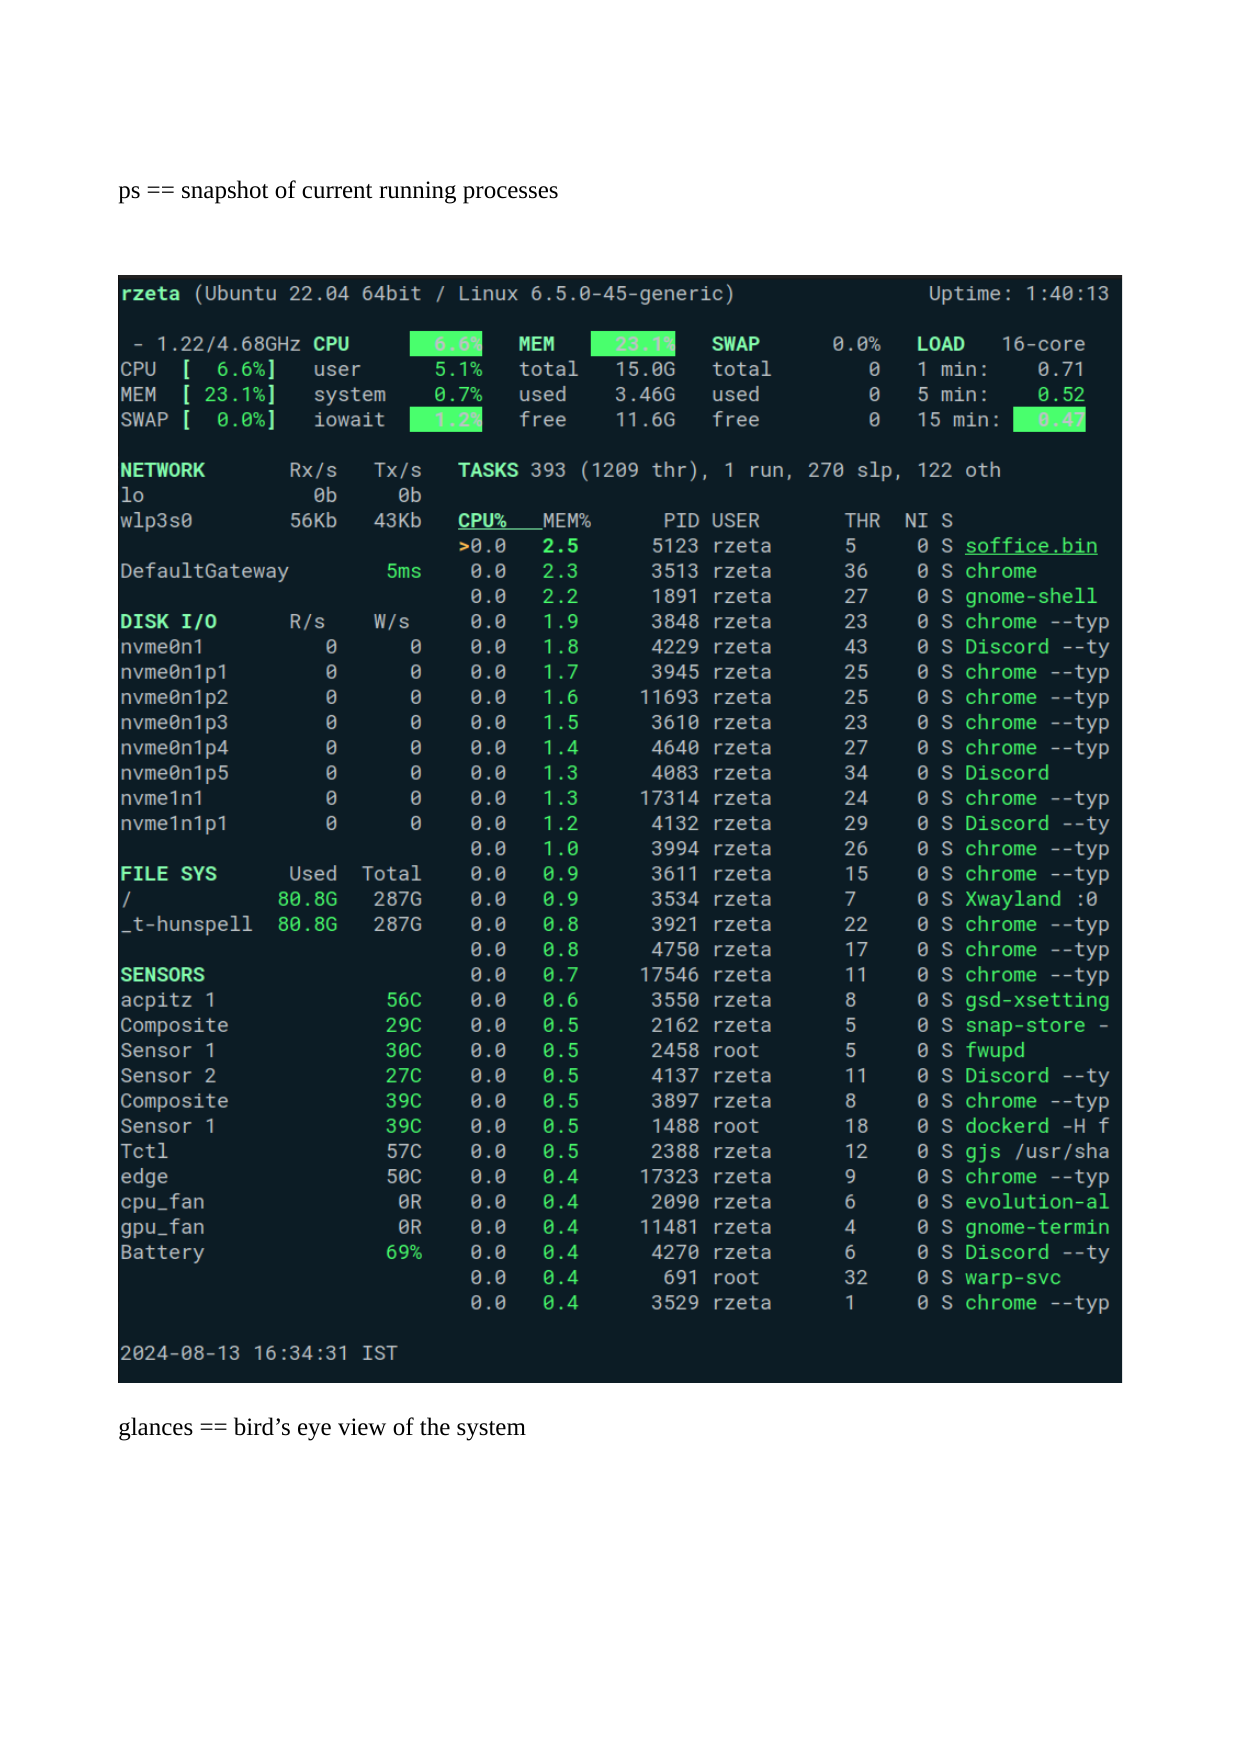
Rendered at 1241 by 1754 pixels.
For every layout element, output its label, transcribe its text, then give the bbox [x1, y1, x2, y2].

picture [118, 275, 1123, 1383]
text ps == snapshot of current running processes [118, 176, 1122, 204]
text glances == bird’s eye view of the system [118, 1412, 1122, 1441]
